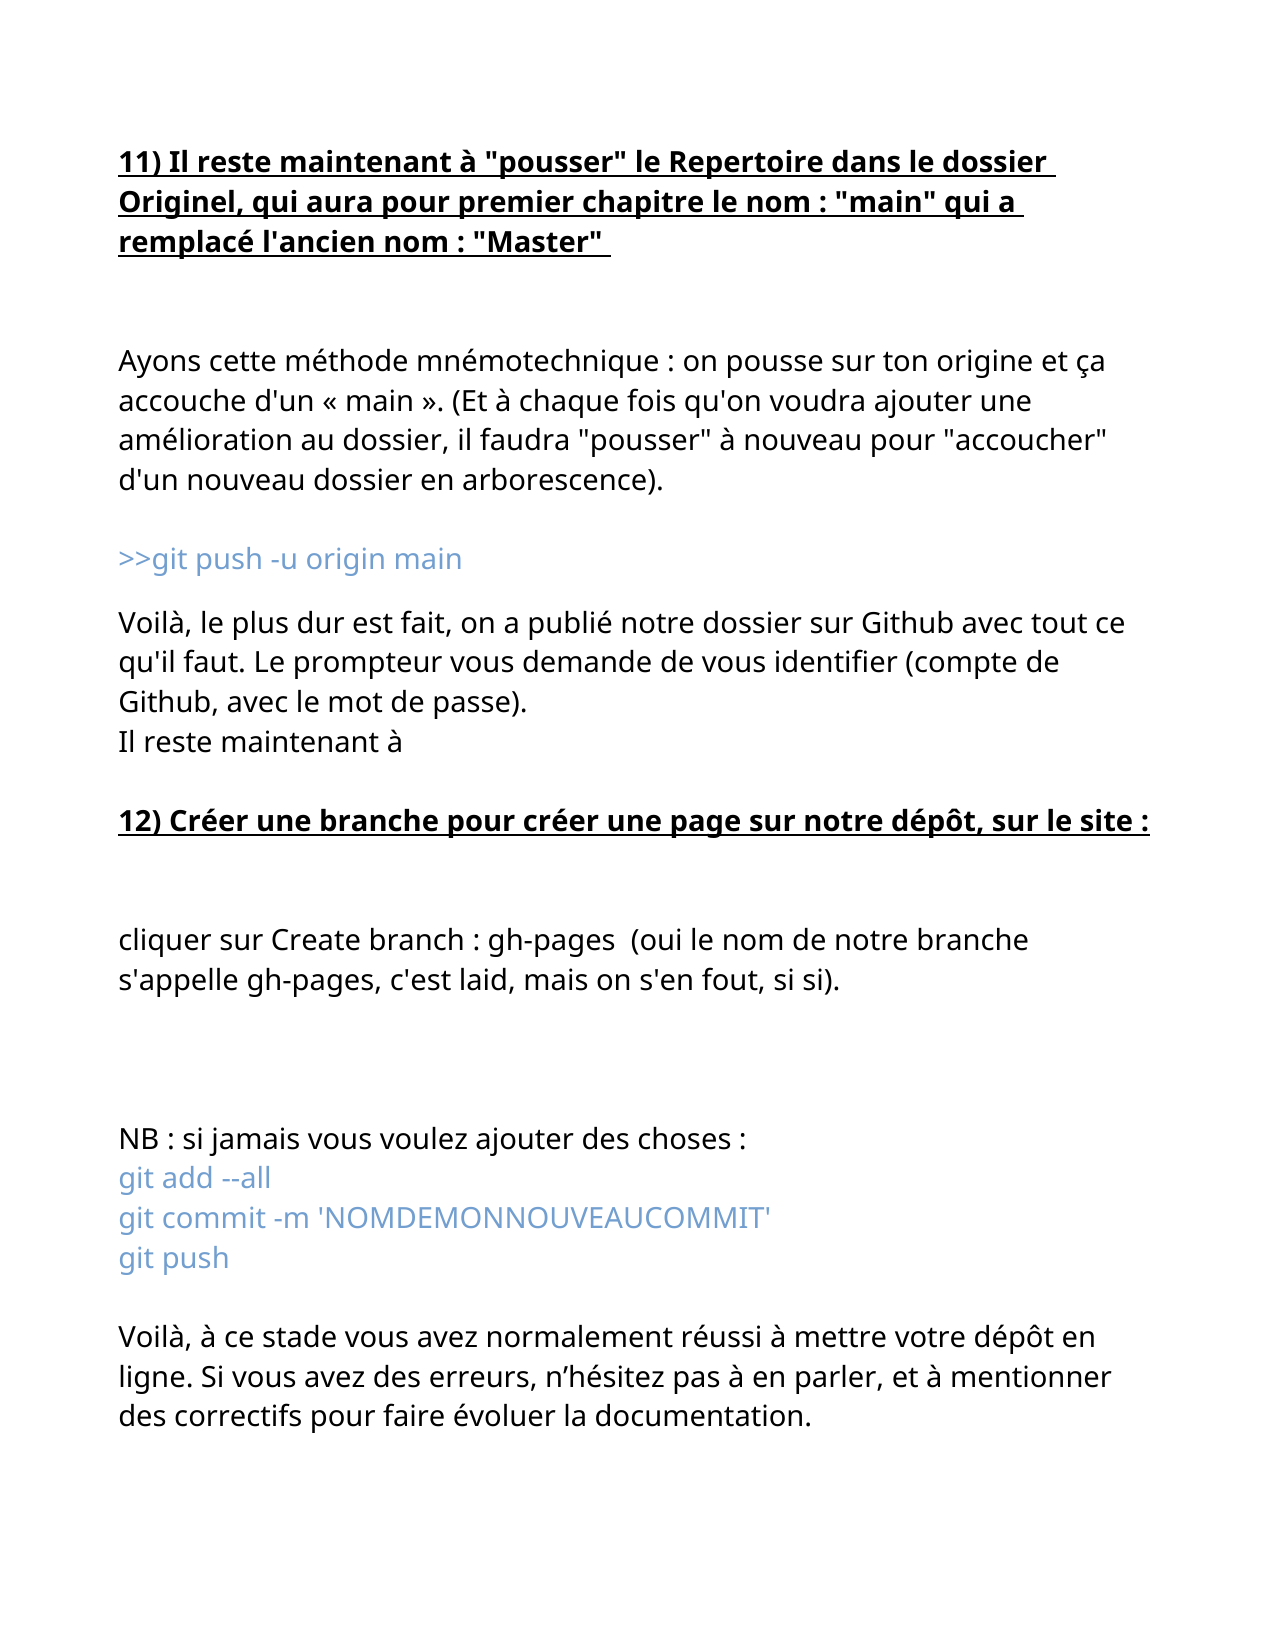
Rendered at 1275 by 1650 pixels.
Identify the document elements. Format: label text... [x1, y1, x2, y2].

text >>git push -u origin main [118, 499, 1157, 602]
text NB : si jamais vous voulez ajouter des choses : [118, 1038, 1157, 1158]
text Il reste maintenant à 12) Créer une branche pour créer une page sur notre dépôt, sur le site : cliquer sur Create branch : gh-pages (oui le nom de notre branche s'appelle gh-pages, c'est laid, mais on s'en fout, si si). [118, 721, 1157, 999]
text git commit -m 'NOMDEMONNOUVEAUCOMMIT' [118, 1197, 1157, 1237]
text git push [118, 1237, 1157, 1277]
text git add --all [118, 1158, 1157, 1197]
text Voilà, le plus dur est fait, on a publié notre dossier sur Github avec tout ce qu'il faut. Le prompteur vous demande de vous identifier (compte de Github, avec le mot de passe). [118, 602, 1157, 721]
text Voilà, à ce stade vous avez normalement réussi à mettre votre dépôt en ligne. Si vous avez des erreurs, n’hésitez pas à en parler, et à mentionner des correctifs pour faire évoluer la documentation. [118, 1316, 1157, 1475]
text 11) Il reste maintenant à "pousser" le Repertoire dans le dossier Originel, qui aura pour premier chapitre le nom : "main" qui a remplacé l'ancien nom : "Master" [118, 142, 1157, 261]
text Ayons cette méthode mnémotechnique : on pousse sur ton origine et ça accouche d'un « main ». (Et à chaque fois qu'on voudra ajouter une amélioration au dossier, il faudra "pousser" à nouveau pour "accoucher" d'un nouveau dossier en arborescence). [118, 261, 1157, 499]
text [118, 118, 1157, 142]
